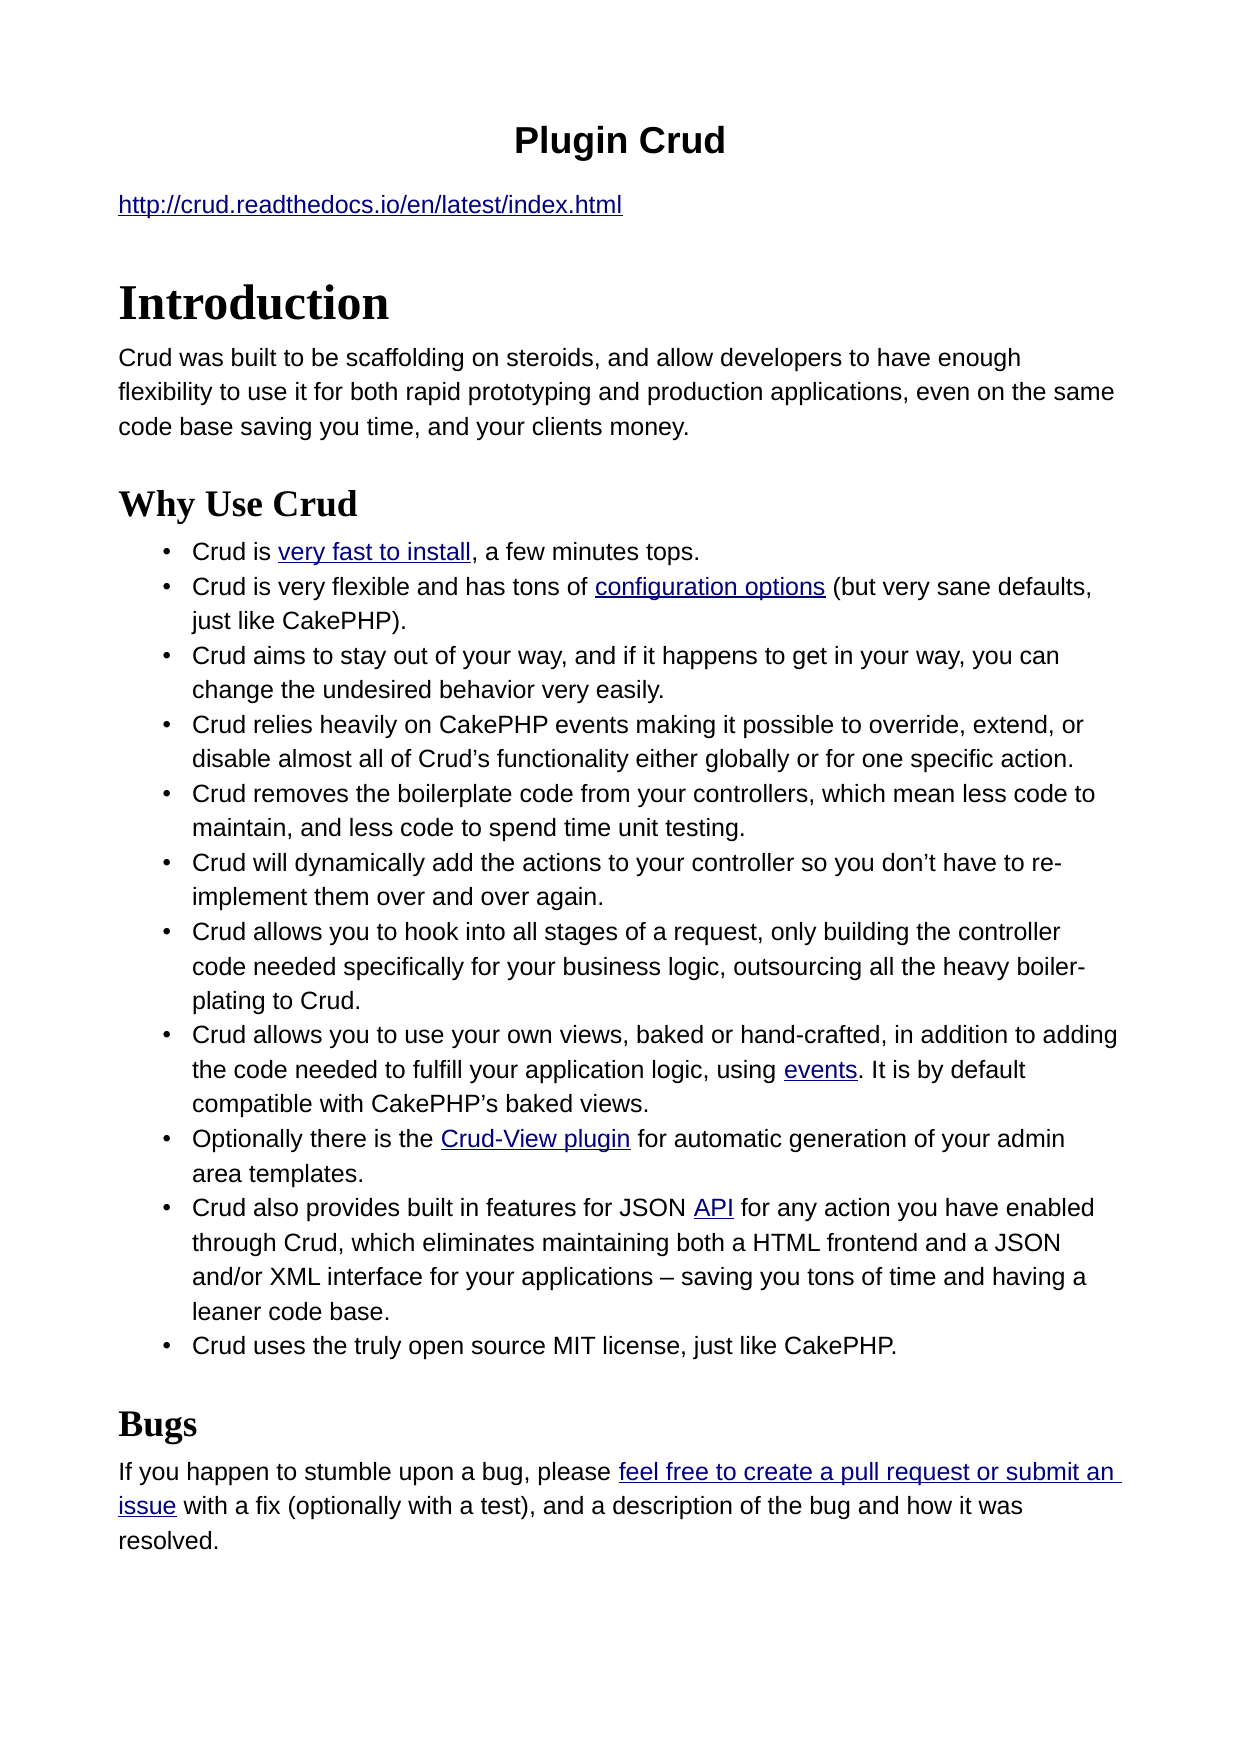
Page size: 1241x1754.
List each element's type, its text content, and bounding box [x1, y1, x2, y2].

list Crud is very flexible and has tons of configuration options (but very sane defaults, just like CakePHP). [162, 572, 1122, 635]
list Crud removes the boilerplate code from your controllers, which mean less code to maintain, and less code to spend time unit testing. [162, 779, 1122, 842]
list Crud also provides built in features for JSON API for any action you have enabled through Crud, which eliminates maintaining both a HTML frontend and a JSON and/or XML interface for your applications – saving you tons of time and having a leaner code base. [162, 1193, 1122, 1325]
text If you happen to stumble upon a bug, please feel free to create a pull request or submit an issue with a fix (optionally with a test), and a description of the bug and how it was resolved. [118, 1457, 1122, 1554]
list Crud uses the truly open source MIT license, just like CakePHP. [162, 1331, 1122, 1360]
text http://crud.readthedocs.io/en/latest/index.html [118, 190, 1122, 219]
list Crud allows you to hook into all stages of a request, only building the controller code needed specifically for your business logic, outsourcing all the heavy boiler-plating to Crud. [162, 917, 1122, 1015]
text Plugin Crud [118, 118, 1122, 161]
list Crud will dynamically add the actions to your controller so you don’t have to re-implement them over and over again. [162, 848, 1122, 911]
list Crud relies heavily on CakePHP events making it possible to override, extend, or disable almost all of Crud’s functionality either globally or for one specific action. [162, 710, 1122, 773]
list Optionally there is the Crud-View plugin for automatic generation of your admin area templates. [162, 1124, 1122, 1187]
subtitle Introduction [118, 272, 1122, 330]
list Crud aims to stay out of your way, and if it happens to get in your way, you can change the undesired behavior very easily. [162, 641, 1122, 704]
subtitle Bugs [118, 1401, 1122, 1444]
list Crud allows you to use your own views, baked or hand-crafted, in addition to adding the code needed to fulfill your application logic, using events. It is by default compatible with CakePHP’s baked views. [162, 1020, 1122, 1118]
text Crud was built to be scaffolding on steroids, and allow developers to have enough flexibility to use it for both rapid prototyping and production applications, even on the same code base saving you time, and your clients money. [118, 342, 1122, 440]
list Crud is very fast to install, a few minutes tops. [162, 537, 1122, 566]
subtitle Why Use Crud [118, 481, 1122, 524]
